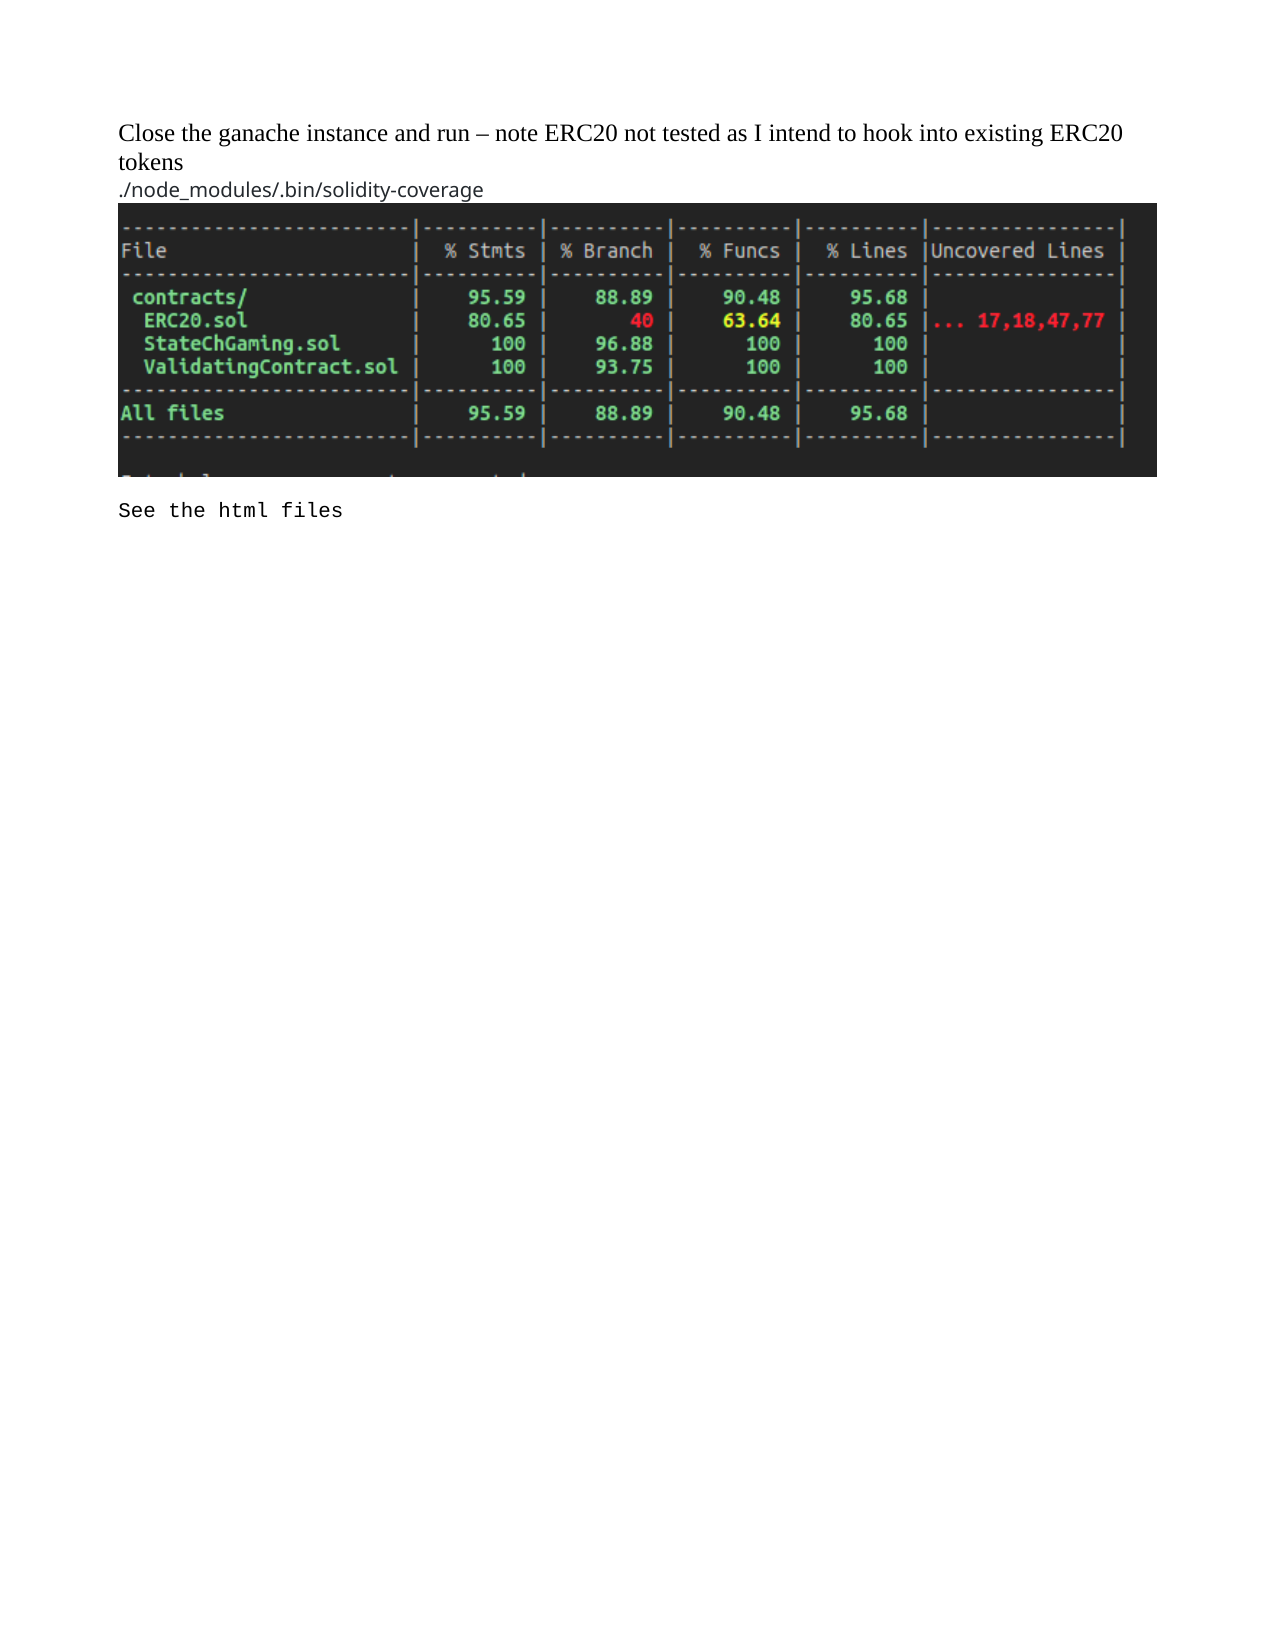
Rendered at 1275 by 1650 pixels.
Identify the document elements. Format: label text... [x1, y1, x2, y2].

text See the html files [118, 500, 1157, 524]
picture [118, 203, 1157, 477]
text Close the ganache instance and run – note ERC20 not tested as I intend to hook into existing ERC20 tokens [118, 118, 1157, 176]
text ./node_modules/.bin/solidity-coverage [118, 176, 1157, 203]
